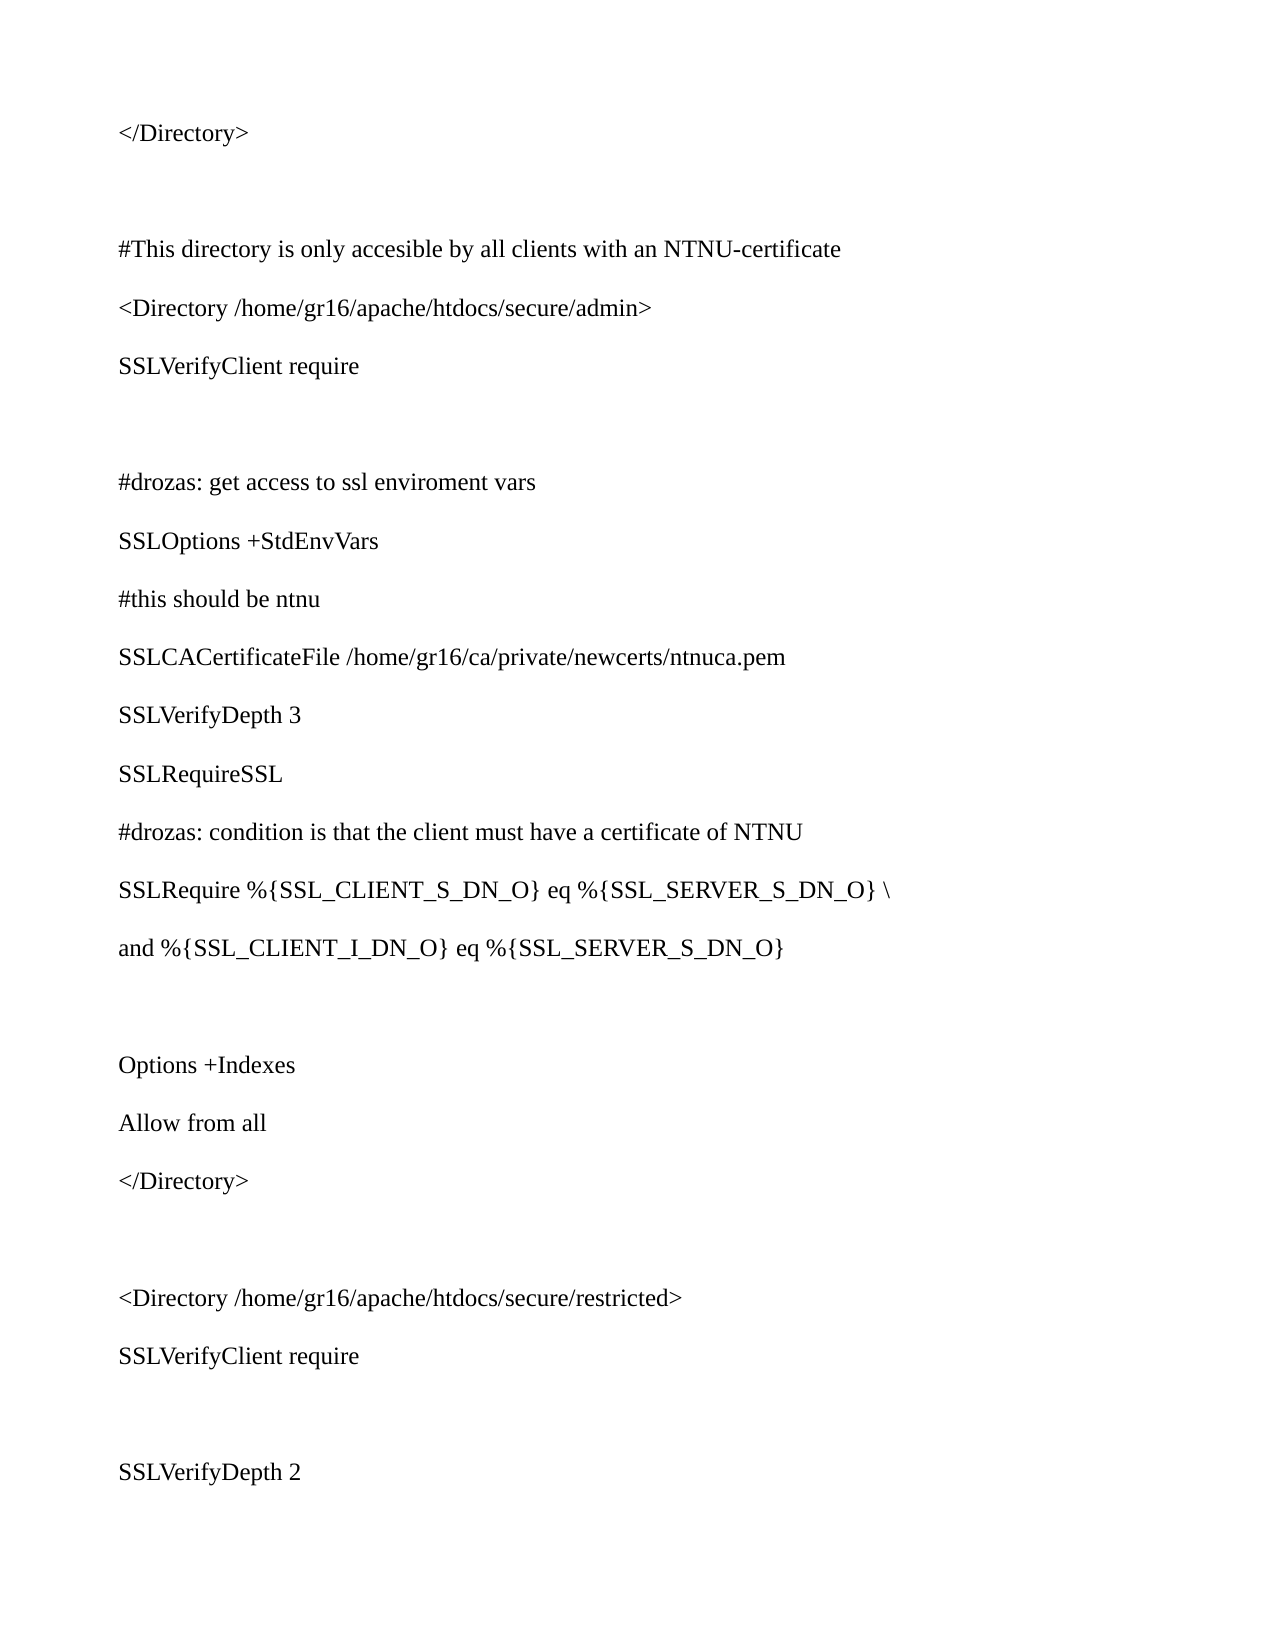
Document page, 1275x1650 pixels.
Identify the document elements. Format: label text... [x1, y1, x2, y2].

text SSLOptions +StdEnvVars [118, 526, 1157, 554]
text SSLVerifyClient require [118, 1341, 1157, 1370]
text #This directory is only accesible by all clients with an NTNU-certificate [118, 234, 1157, 263]
text SSLCACertificateFile /home/gr16/ca/private/newcerts/ntnuca.pem [118, 642, 1157, 671]
text #this should be ntnu [118, 584, 1157, 613]
text <Directory /home/gr16/apache/htdocs/secure/restricted> [118, 1283, 1157, 1311]
text SSLRequire %{SSL_CLIENT_S_DN_O} eq %{SSL_SERVER_S_DN_O} \ [118, 875, 1157, 904]
text and %{SSL_CLIENT_I_DN_O} eq %{SSL_SERVER_S_DN_O} [118, 933, 1157, 962]
text Options +Indexes [118, 1050, 1157, 1078]
text <Directory /home/gr16/apache/htdocs/secure/admin> [118, 293, 1157, 322]
text </Directory> [118, 118, 1157, 147]
text #drozas: condition is that the client must have a certificate of NTNU [118, 817, 1157, 846]
text Allow from all [118, 1108, 1157, 1137]
text SSLVerifyDepth 2 [118, 1457, 1157, 1486]
text #drozas: get access to ssl enviroment vars [118, 467, 1157, 496]
text SSLVerifyDepth 3 [118, 700, 1157, 729]
text </Directory> [118, 1166, 1157, 1195]
text SSLVerifyClient require [118, 351, 1157, 380]
text SSLRequireSSL [118, 759, 1157, 787]
